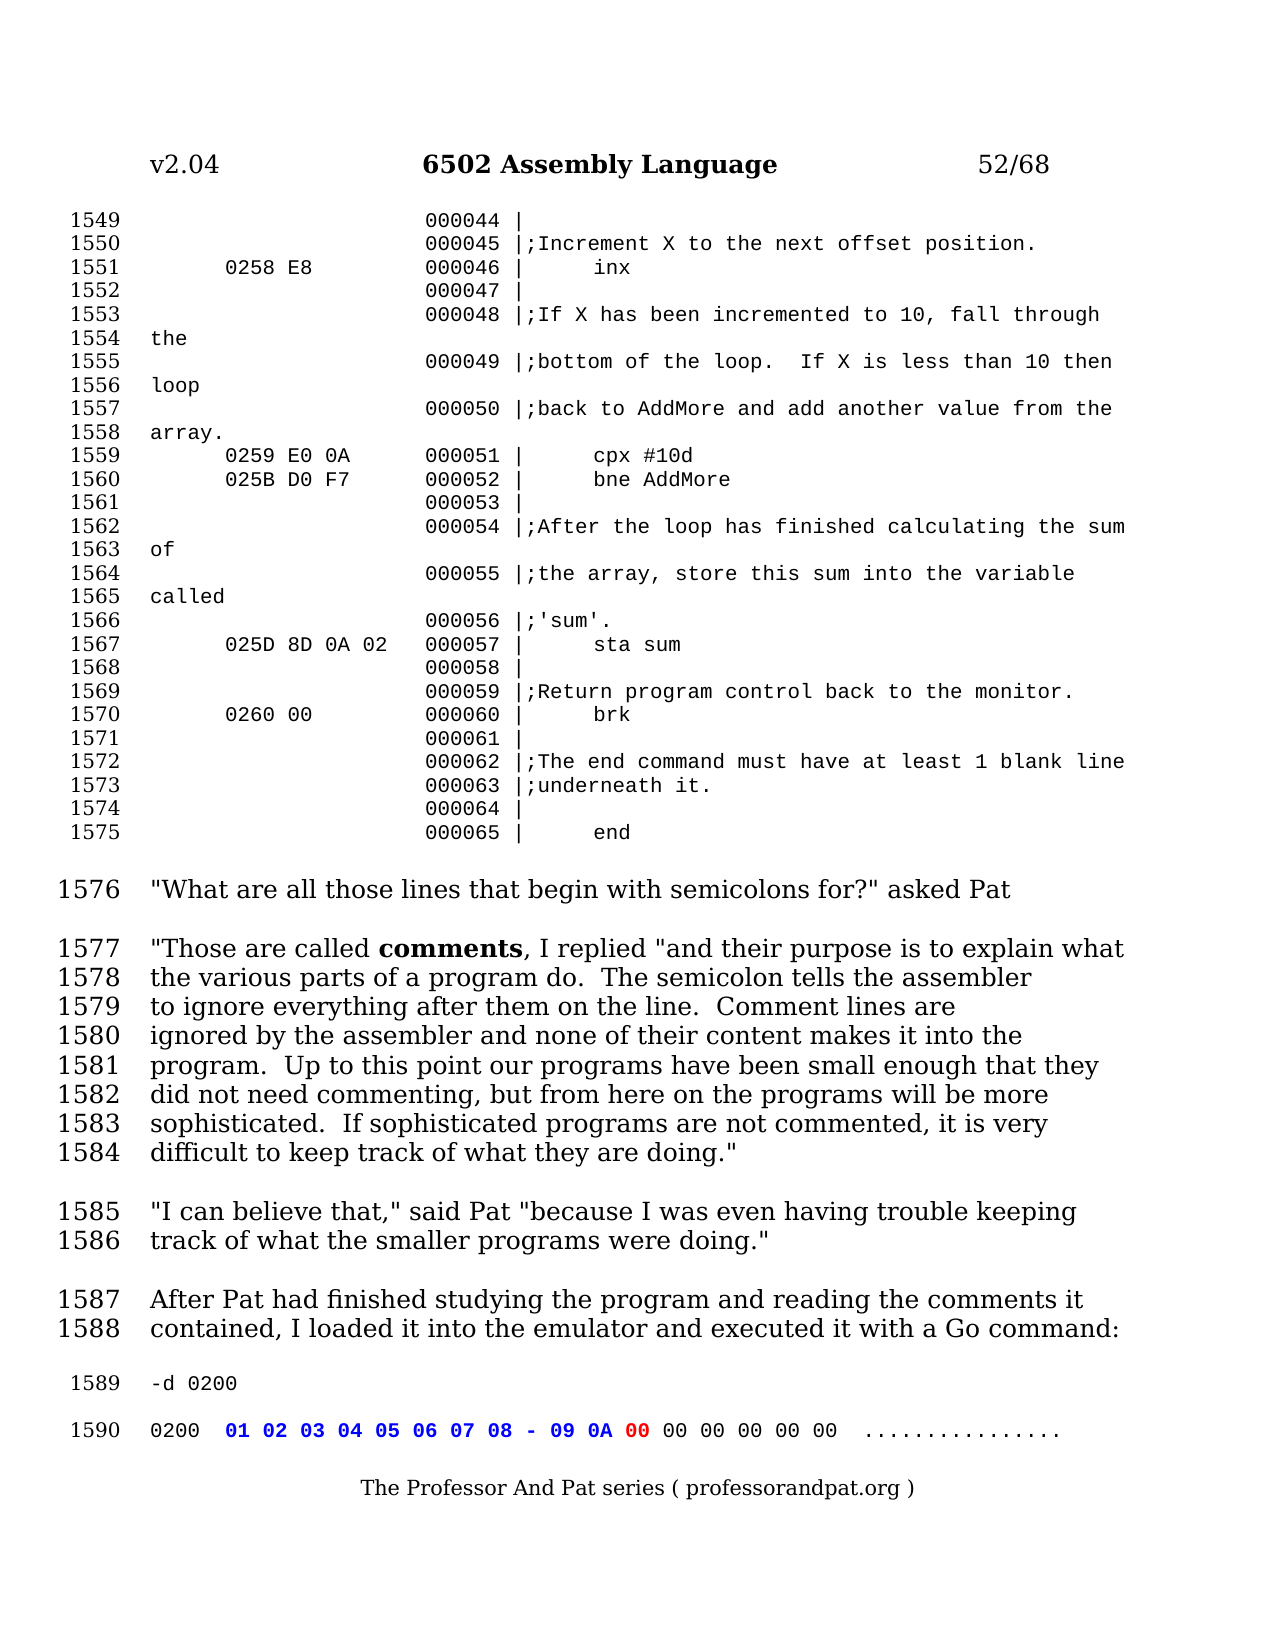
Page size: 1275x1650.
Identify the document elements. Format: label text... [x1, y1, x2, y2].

text 0200 01 02 03 04 05 06 07 08 - 09 0A 00 00 00 00 00 00 ................ [150, 1420, 1125, 1443]
text 0258 E8 000046 | inx [150, 257, 1125, 281]
text After Pat had finished studying the program and reading the comments it contained, I loaded it into the emulator and executed it with a Go command: [150, 1285, 1125, 1343]
text 025D 8D 0A 02 000057 | sta sum [150, 634, 1125, 657]
text 000062 |;The end command must have at least 1 blank line [150, 751, 1125, 775]
text 000059 |;Return program control back to the monitor. [150, 681, 1125, 704]
text "I can believe that," said Pat "because I was even having trouble keeping track of what the smaller programs were doing." [150, 1197, 1125, 1256]
text 000056 |;'sum'. [150, 610, 1125, 634]
text to ignore everything after them on the line. Comment lines are [150, 992, 1125, 1022]
text 000058 | [150, 657, 1125, 681]
text "What are all those lines that begin with semicolons for?" asked Pat [150, 875, 1125, 904]
text 000048 |;If X has been incremented to 10, fall through the [150, 304, 1125, 351]
text 0259 E0 0A 000051 | cpx #10d [150, 445, 1125, 469]
text 000050 |;back to AddMore and add another value from the array. [150, 398, 1125, 445]
text 000063 |;underneath it. [150, 775, 1125, 798]
text "Those are called comments, I replied "and their purpose is to explain what the various parts of a program do. The semicolon tells the assembler [150, 933, 1125, 992]
text 000061 | [150, 728, 1125, 751]
text -d 0200 [150, 1373, 1125, 1396]
text 0260 00 000060 | brk [150, 704, 1125, 728]
text 000044 | [150, 210, 1125, 233]
text 025B D0 F7 000052 | bne AddMore [150, 469, 1125, 492]
text 000065 | end [150, 822, 1125, 846]
text 000055 |;the array, store this sum into the variable called [150, 563, 1125, 610]
text 000045 |;Increment X to the next offset position. [150, 233, 1125, 257]
text 000047 | [150, 281, 1125, 304]
text 000064 | [150, 798, 1125, 822]
text 000054 |;After the loop has finished calculating the sum of [150, 516, 1125, 563]
text ignored by the assembler and none of their content makes it into the program. Up to this point our programs have been small enough that they did not need commenting, but from here on the programs will be more sophisticated. If sophisticated programs are not commented, it is very difficult to keep track of what they are doing." [150, 1022, 1125, 1168]
text 000049 |;bottom of the loop. If X is less than 10 then loop [150, 351, 1125, 398]
text 000053 | [150, 492, 1125, 516]
